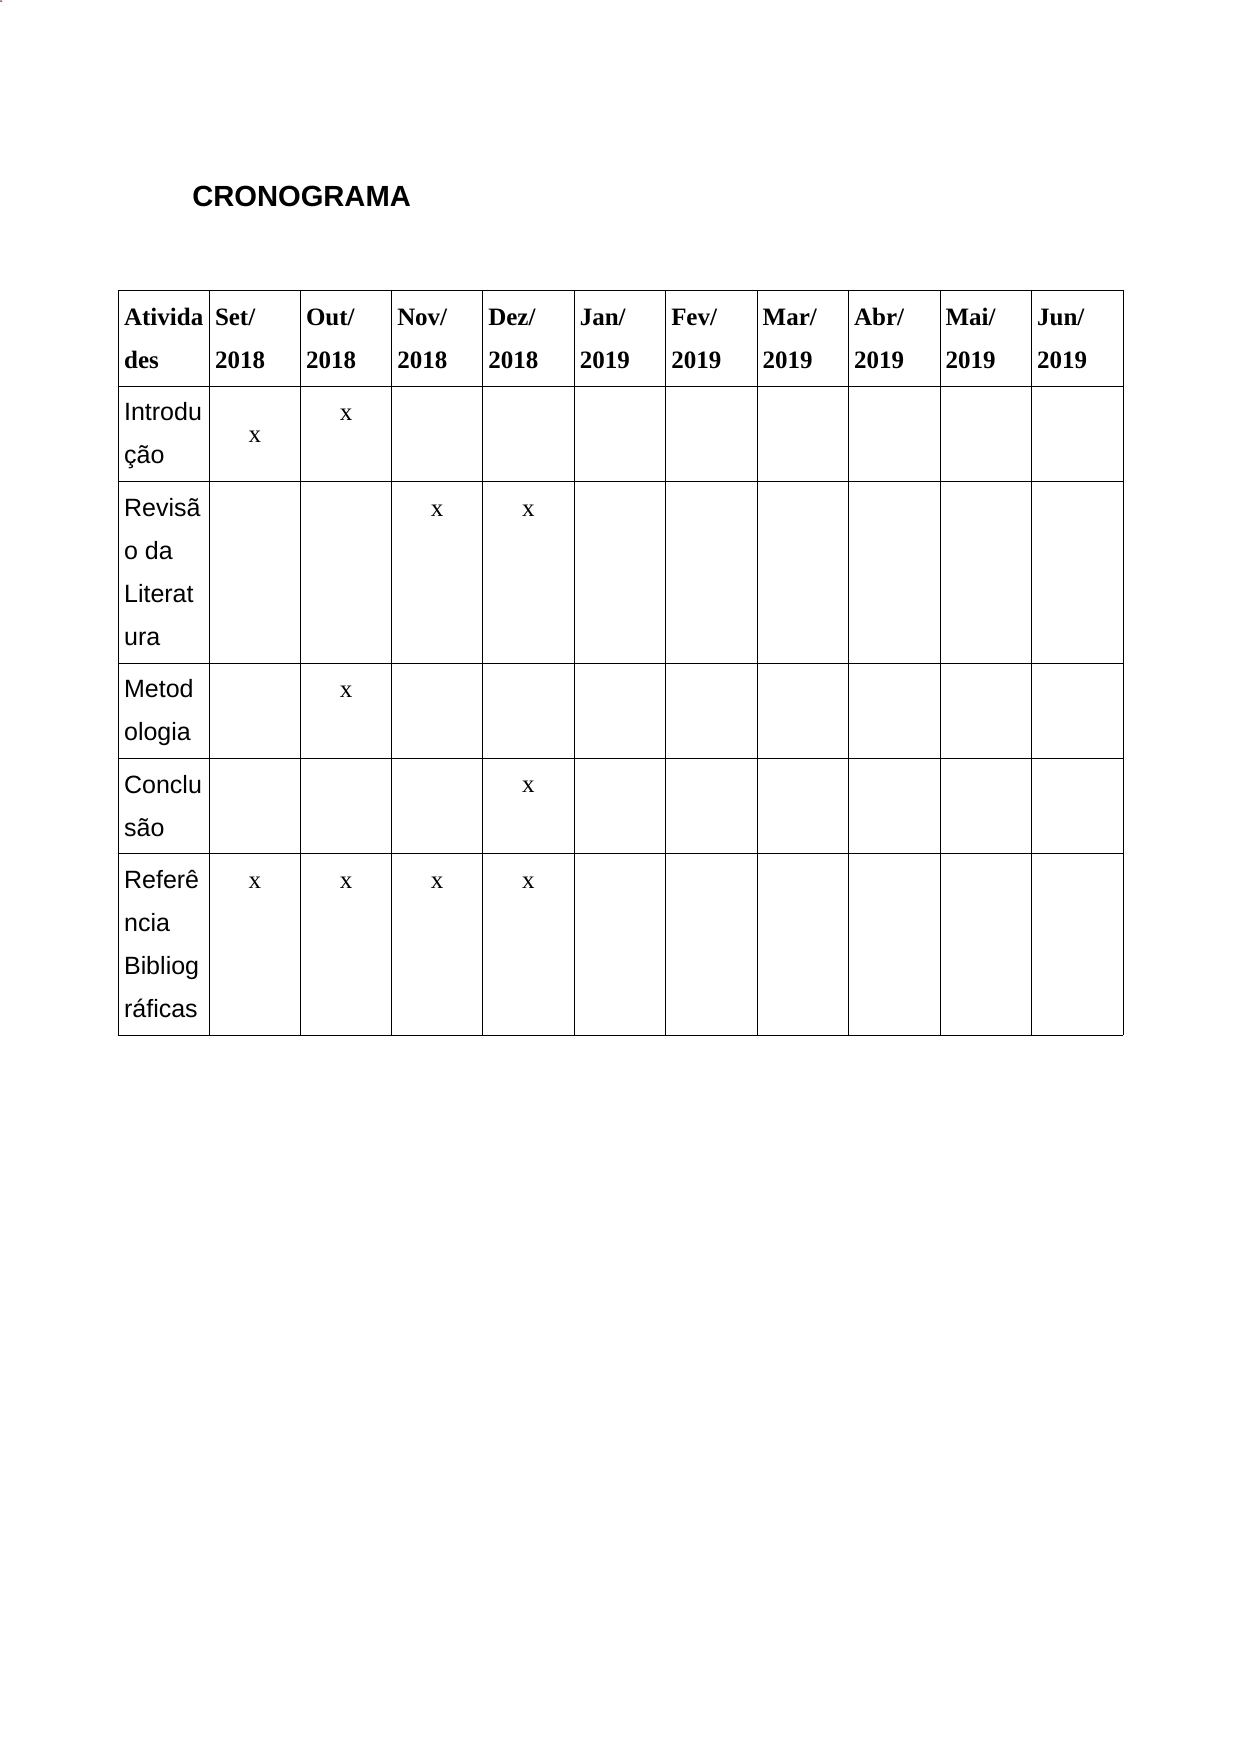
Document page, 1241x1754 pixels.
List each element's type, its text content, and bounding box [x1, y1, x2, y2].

table_cell x [301, 854, 391, 1035]
table_cell [849, 759, 940, 853]
table_cell [575, 759, 665, 853]
table_cell [941, 664, 1031, 758]
table_cell [301, 759, 391, 853]
table_header Set/2018 [210, 291, 300, 386]
table_cell Revisão da Literatura [119, 482, 209, 662]
table_cell [941, 482, 1031, 662]
table_cell [483, 387, 574, 481]
table_cell [758, 854, 848, 1035]
table_cell [941, 854, 1031, 1035]
table_header Abr/2019 [849, 291, 940, 386]
table_cell [575, 387, 665, 481]
table_cell Metodologia [119, 664, 209, 758]
table_cell x [210, 854, 300, 1035]
table_cell [941, 759, 1031, 853]
table_cell [1032, 664, 1123, 758]
table_cell [392, 664, 482, 758]
table_header Atividades [119, 291, 209, 386]
table_cell [210, 759, 300, 853]
table_header Mai/2019 [941, 291, 1031, 386]
table_cell x [483, 482, 574, 662]
table_header Fev/2019 [666, 291, 757, 386]
table_cell x [301, 387, 391, 481]
table_cell x [392, 482, 482, 662]
table_cell [392, 759, 482, 853]
table_cell [1032, 387, 1123, 481]
table_cell Introdução [119, 387, 209, 481]
table_header Jan/2019 [575, 291, 665, 386]
table_cell [1032, 854, 1123, 1035]
table_header Nov/2018 [392, 291, 482, 386]
table_cell [849, 854, 940, 1035]
table_cell [758, 387, 848, 481]
table_cell x [483, 854, 574, 1035]
table_cell [483, 664, 574, 758]
table_cell [758, 482, 848, 662]
table_cell [666, 482, 757, 662]
table_cell [758, 664, 848, 758]
table_header Jun/2019 [1032, 291, 1123, 386]
table_cell [758, 759, 848, 853]
table_cell Conclusão [119, 759, 209, 853]
table_header Dez/2018 [483, 291, 574, 386]
table_cell [1032, 759, 1123, 853]
table_cell x [301, 664, 391, 758]
table_cell [575, 482, 665, 662]
table_cell [210, 482, 300, 662]
table_cell [941, 387, 1031, 481]
table_cell x [483, 759, 574, 853]
table_header Mar/2019 [758, 291, 848, 386]
table_cell [575, 664, 665, 758]
table_cell [210, 664, 300, 758]
table_cell [849, 482, 940, 662]
table_header Out/2018 [301, 291, 391, 386]
table_cell [666, 759, 757, 853]
table_cell [392, 387, 482, 481]
text CRONOGRAMA [118, 179, 1122, 213]
table_cell [666, 387, 757, 481]
table_cell Referência Bibliográficas [119, 854, 209, 1035]
table_cell [849, 387, 940, 481]
table_cell [666, 664, 757, 758]
table_cell [575, 854, 665, 1035]
table_cell [849, 664, 940, 758]
table_cell x [210, 387, 300, 481]
table_cell [666, 854, 757, 1035]
table_cell [1032, 482, 1123, 662]
table_cell [301, 482, 391, 662]
table_cell x [392, 854, 482, 1035]
